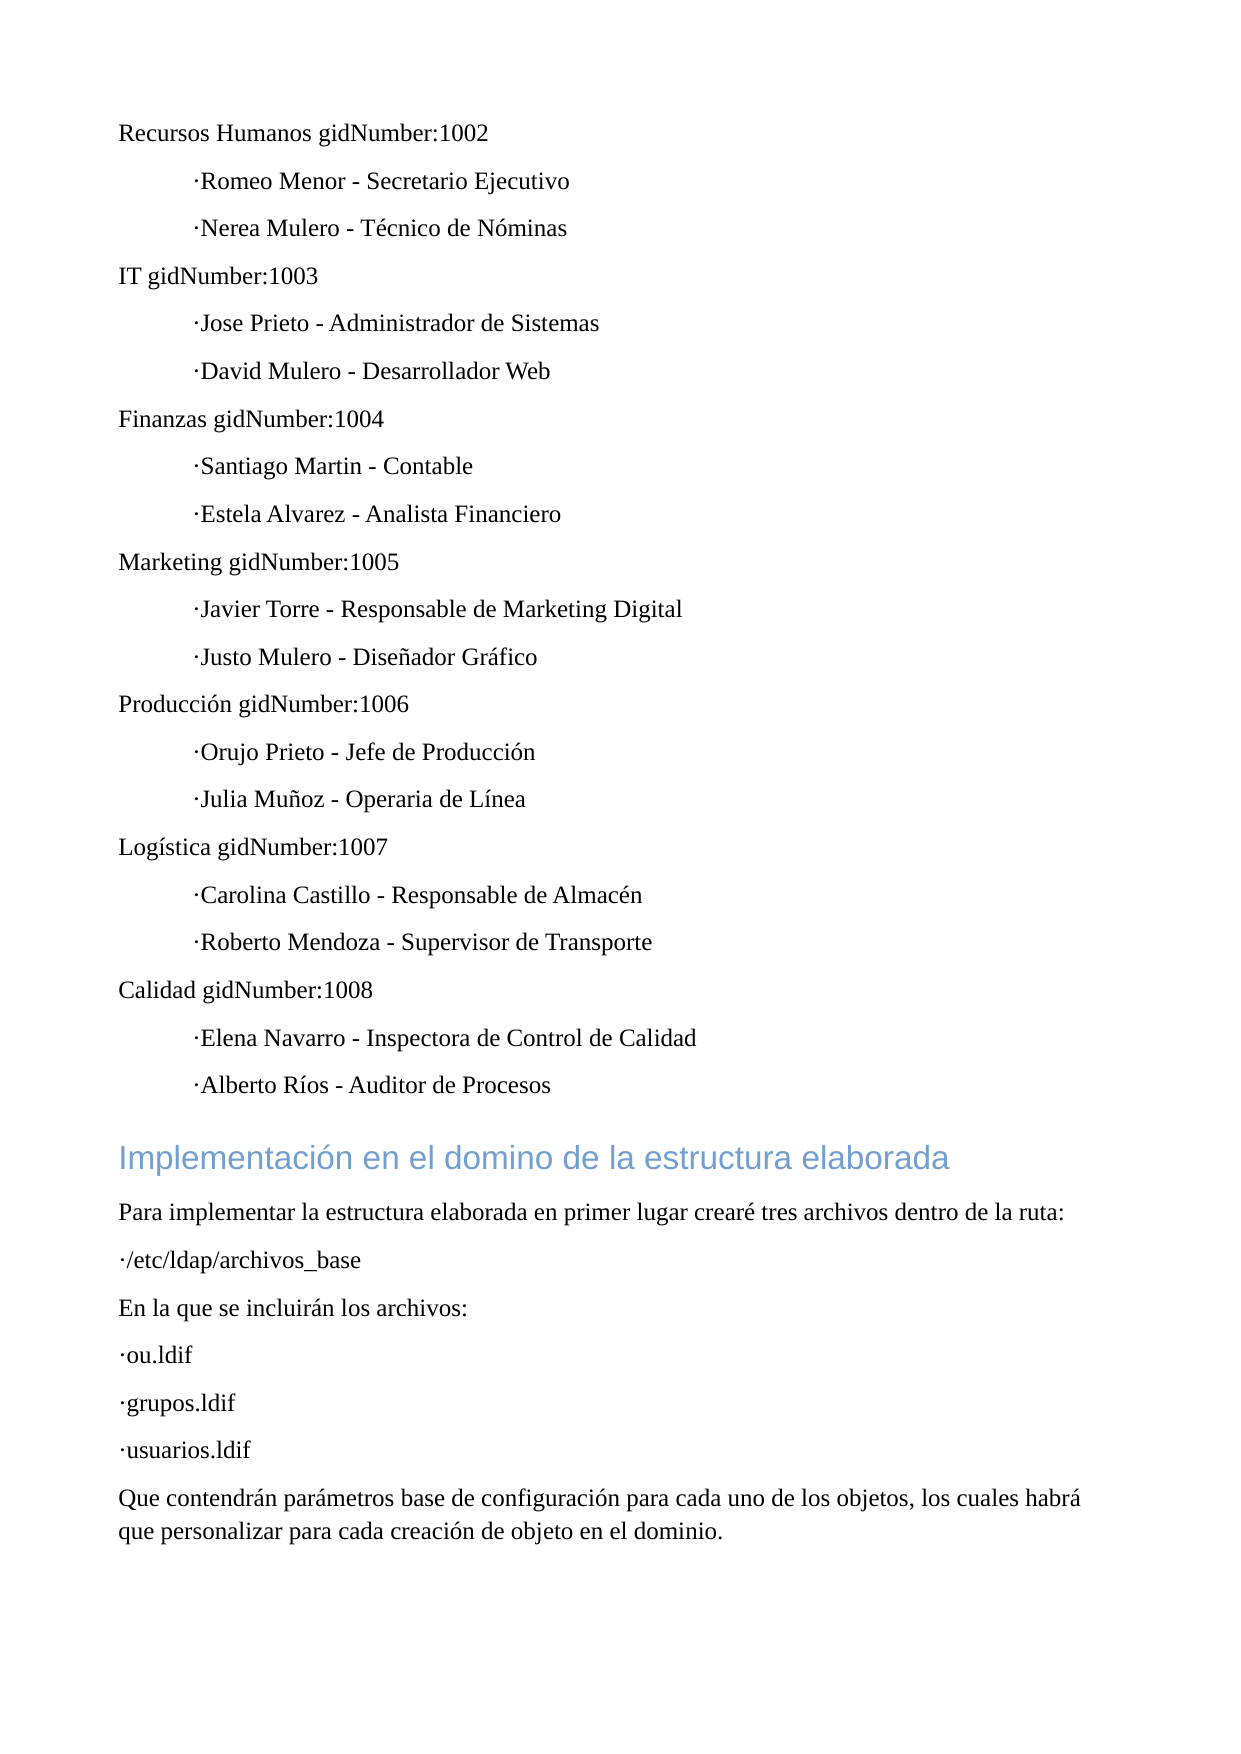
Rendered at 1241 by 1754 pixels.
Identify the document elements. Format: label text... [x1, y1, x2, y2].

text ·/etc/ldap/archivos_base [118, 1245, 1122, 1274]
text Recursos Humanos gidNumber:1002 [118, 118, 1122, 147]
text IT gidNumber:1003 [118, 261, 1122, 290]
subtitle Implementación en el domino de la estructura elaborada [118, 1138, 1122, 1177]
text ·usuarios.ldif [118, 1436, 1122, 1464]
text ·Julia Muñoz - Operaria de Línea [118, 784, 1122, 813]
text Logística gidNumber:1007 [118, 832, 1122, 861]
text ·Javier Torre - Responsable de Marketing Digital [118, 594, 1122, 623]
text ·Elena Navarro - Inspectora de Control de Calidad [118, 1023, 1122, 1051]
text ·grupos.ldif [118, 1388, 1122, 1417]
text Calidad gidNumber:1008 [118, 975, 1122, 1004]
text ·David Mulero - Desarrollador Web [118, 356, 1122, 385]
text Finanzas gidNumber:1004 [118, 404, 1122, 432]
text ·Roberto Mendoza - Supervisor de Transporte [118, 927, 1122, 956]
text Que contendrán parámetros base de configuración para cada uno de los objetos, los cuales habrá que personalizar para cada creación de objeto en el dominio. [118, 1483, 1122, 1545]
text ·ou.ldif [118, 1340, 1122, 1369]
text Producción gidNumber:1006 [118, 689, 1122, 718]
text ·Justo Mulero - Diseñador Gráfico [118, 642, 1122, 671]
text En la que se incluirán los archivos: [118, 1293, 1122, 1321]
text ·Orujo Prieto - Jefe de Producción [118, 737, 1122, 766]
text Para implementar la estructura elaborada en primer lugar crearé tres archivos dentro de la ruta: [118, 1197, 1122, 1226]
text ·Santiago Martin - Contable [118, 451, 1122, 480]
text ·Estela Alvarez - Analista Financiero [118, 499, 1122, 528]
text Marketing gidNumber:1005 [118, 547, 1122, 575]
text ·Carolina Castillo - Responsable de Almacén [118, 880, 1122, 908]
text ·Romeo Menor - Secretario Ejecutivo [118, 166, 1122, 194]
text ·Nerea Mulero - Técnico de Nóminas [118, 213, 1122, 242]
text ·Jose Prieto - Administrador de Sistemas [118, 308, 1122, 337]
text ·Alberto Ríos - Auditor de Procesos [118, 1070, 1122, 1099]
